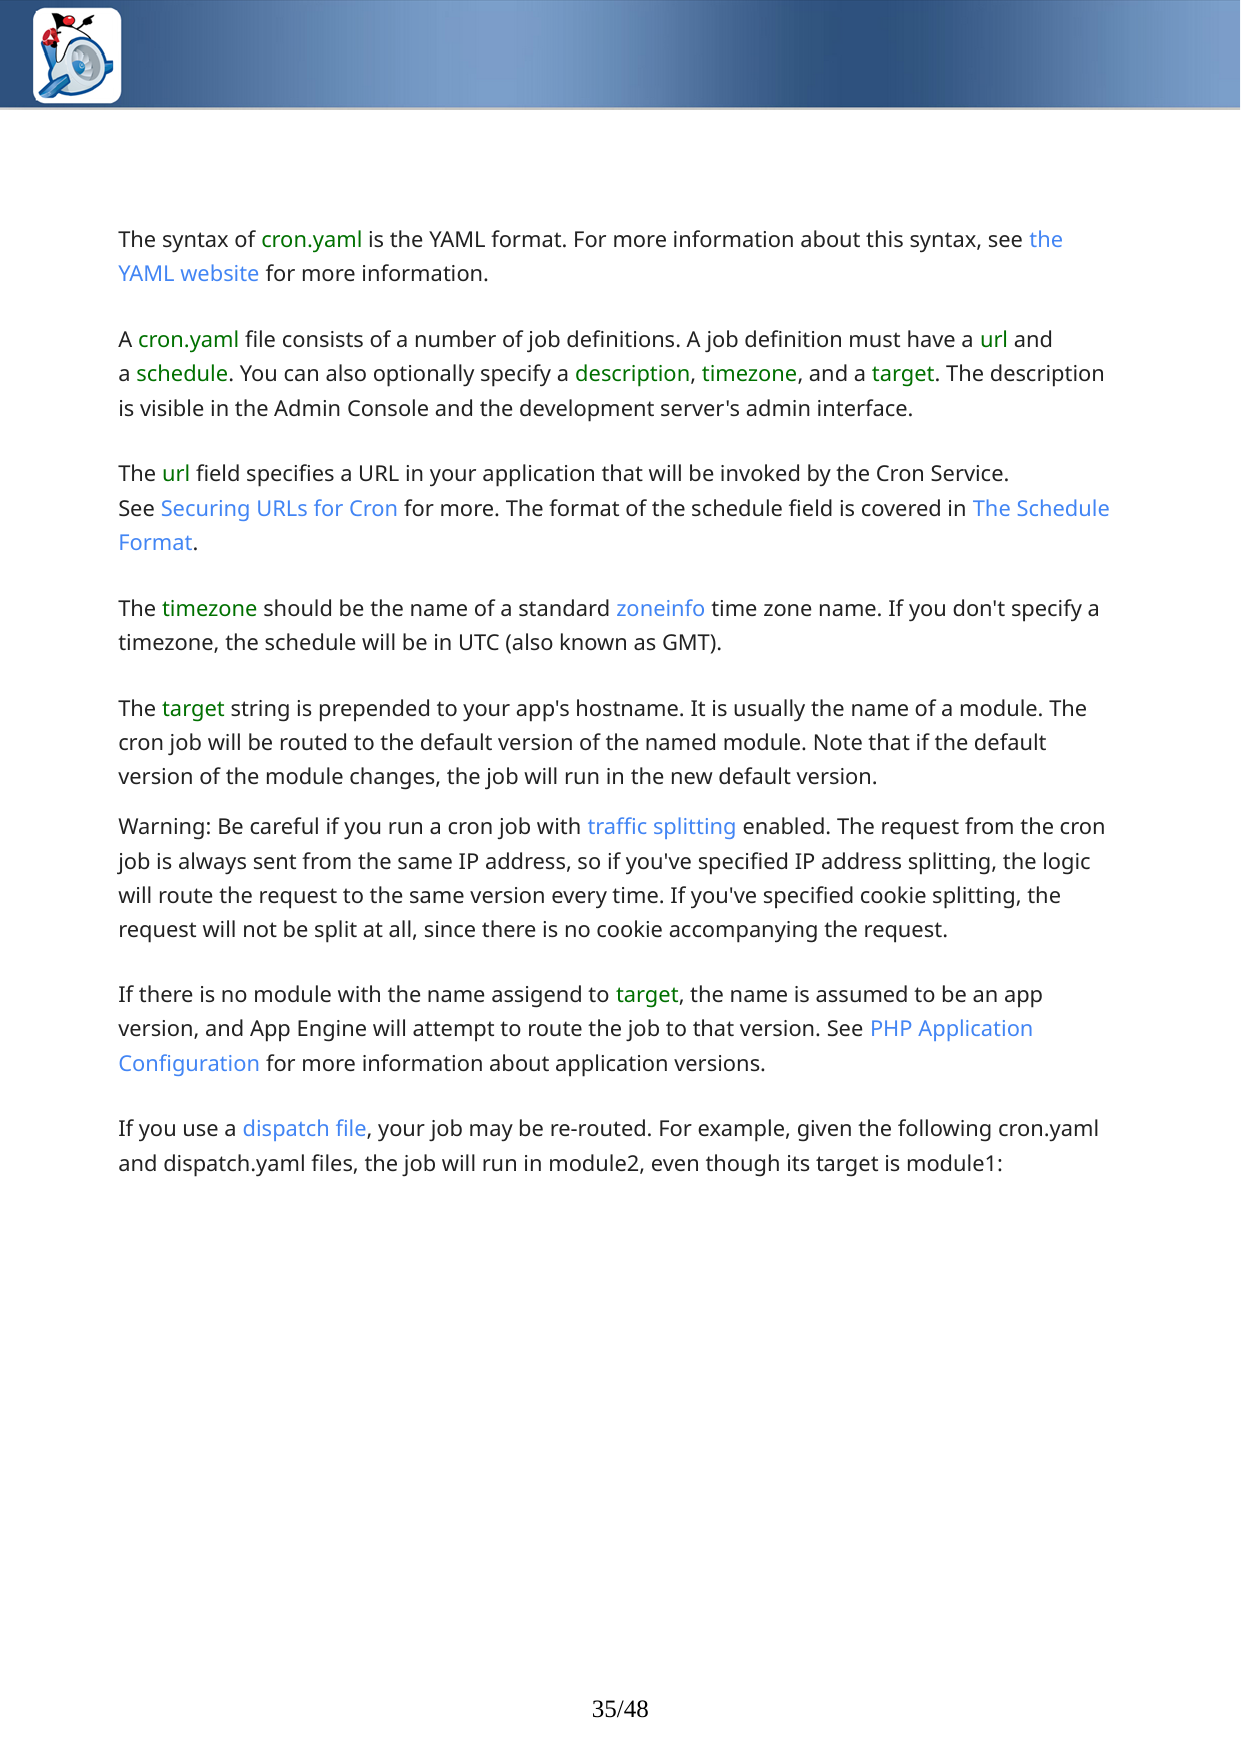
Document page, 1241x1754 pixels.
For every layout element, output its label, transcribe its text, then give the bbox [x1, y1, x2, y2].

text The target string is prepended to your app's hostname. It is usually the name of a module. The cron job will be routed to the default version of the named module. Note that if the default version of the module changes, the job will run in the new default version. [118, 688, 1122, 791]
text If you use a dispatch file, your job may be re-routed. For example, given the following cron.yaml and dispatch.yaml files, the job will run in module2, even though its target is module1: [118, 1109, 1122, 1177]
picture [0, 0, 1241, 110]
text If there is no module with the name assigend to target, the name is assumed to be an app version, and App Engine will attempt to route the job to that version. See PHP Application Configuration for more information about application versions. [118, 974, 1122, 1077]
text A cron.yaml file consists of a number of job definitions. A job definition must have a url and a schedule. You can also optionally specify a description, timezone, and a target. The description is visible in the Admin Console and the development server's admin interface. [118, 319, 1122, 422]
text The syntax of cron.yaml is the YAML format. For more information about this syntax, see the YAML website for more information. [118, 219, 1122, 288]
text Warning: Be careful if you run a cron job with traffic splitting enabled. The request from the cron job is always sent from the same IP address, so if you've specified IP address splitting, the logic will route the request to the same version every time. If you've specified cookie splitting, the request will not be split at all, since there is no cookie accompanying the request. [118, 807, 1122, 944]
text The url field specifies a URL in your application that will be invoked by the Cron Service. See Securing URLs for Cron for more. The format of the schedule field is covered in The Schedule Format. [118, 453, 1122, 557]
text The timezone should be the name of a standard zoneinfo time zone name. If you don't specify a timezone, the schedule will be in UTC (also known as GMT). [118, 588, 1122, 657]
